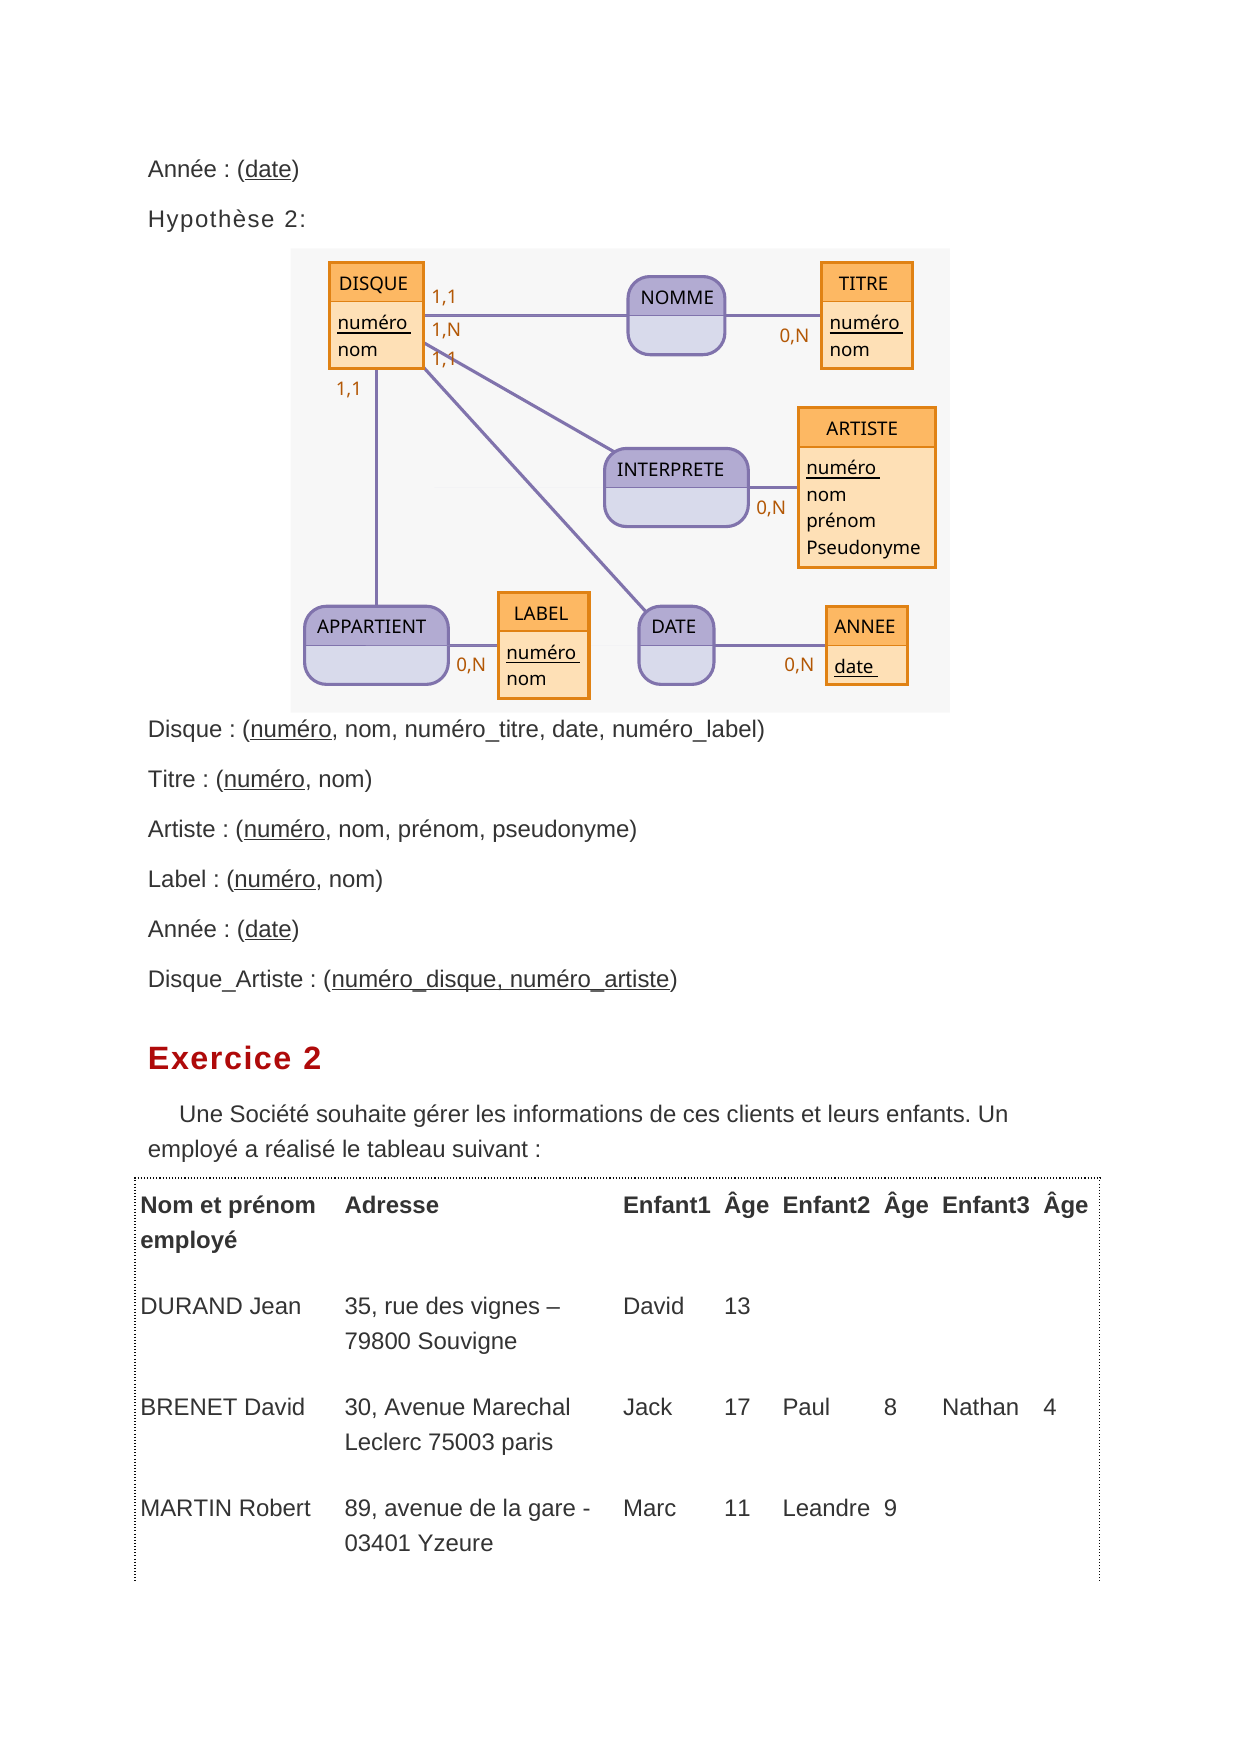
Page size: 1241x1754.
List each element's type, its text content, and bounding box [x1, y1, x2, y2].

table_header Adresse [339, 1177, 618, 1279]
table_cell BRENET David [135, 1380, 339, 1481]
text Label : (numéro, nom) [148, 858, 1093, 893]
table_cell 9 [879, 1481, 937, 1582]
table_header Âge [879, 1177, 937, 1279]
table_header Enfant1 [618, 1177, 719, 1279]
table_cell 89, avenue de la gare - 03401 Yzeure [339, 1481, 618, 1582]
table_cell [937, 1481, 1038, 1582]
table_cell [1038, 1280, 1099, 1380]
table_cell [1038, 1481, 1099, 1582]
text Disque_Artiste : (numéro_disque, numéro_artiste) [148, 958, 1093, 993]
text Année : (date) [148, 908, 1093, 943]
table_cell 30, Avenue Marechal Leclerc 75003 paris [339, 1380, 618, 1481]
table_cell 4 [1038, 1380, 1099, 1481]
text Une Société souhaite gérer les informations de ces clients et leurs enfants. Un employé a réalisé le tableau suivant : [148, 1092, 1093, 1162]
subtitle Exercice 2 [148, 1039, 1093, 1077]
table_header Enfant2 [777, 1177, 878, 1279]
table_header Enfant3 [937, 1177, 1038, 1279]
table_cell Nathan [937, 1380, 1038, 1481]
text Disque : (numéro, nom, numéro_titre, date, numéro_label) [148, 708, 1093, 743]
table_cell David [618, 1280, 719, 1380]
table_header Nom et prénom employé [135, 1177, 339, 1279]
table_cell 8 [879, 1380, 937, 1481]
table_cell 11 [719, 1481, 777, 1582]
text Année : (date) [148, 148, 1093, 183]
table_cell 35, rue des vignes – 79800 Souvigne [339, 1280, 618, 1380]
table_cell [937, 1280, 1038, 1380]
table_cell Paul [777, 1380, 878, 1481]
table_cell 17 [719, 1380, 777, 1481]
table_cell [777, 1280, 878, 1380]
table_cell 13 [719, 1280, 777, 1380]
text Artiste : (numéro, nom, prénom, pseudonyme) [148, 808, 1093, 843]
table_header Âge [719, 1177, 777, 1279]
text Titre : (numéro, nom) [148, 758, 1093, 793]
table_cell Leandre [777, 1481, 878, 1582]
table_header Âge [1038, 1177, 1099, 1279]
table_cell DURAND Jean [135, 1280, 339, 1380]
text Hypothèse 2: [148, 198, 1093, 233]
table_cell Marc [618, 1481, 719, 1582]
table_cell MARTIN Robert [135, 1481, 339, 1582]
table_cell [879, 1280, 937, 1380]
table_cell Jack [618, 1380, 719, 1481]
